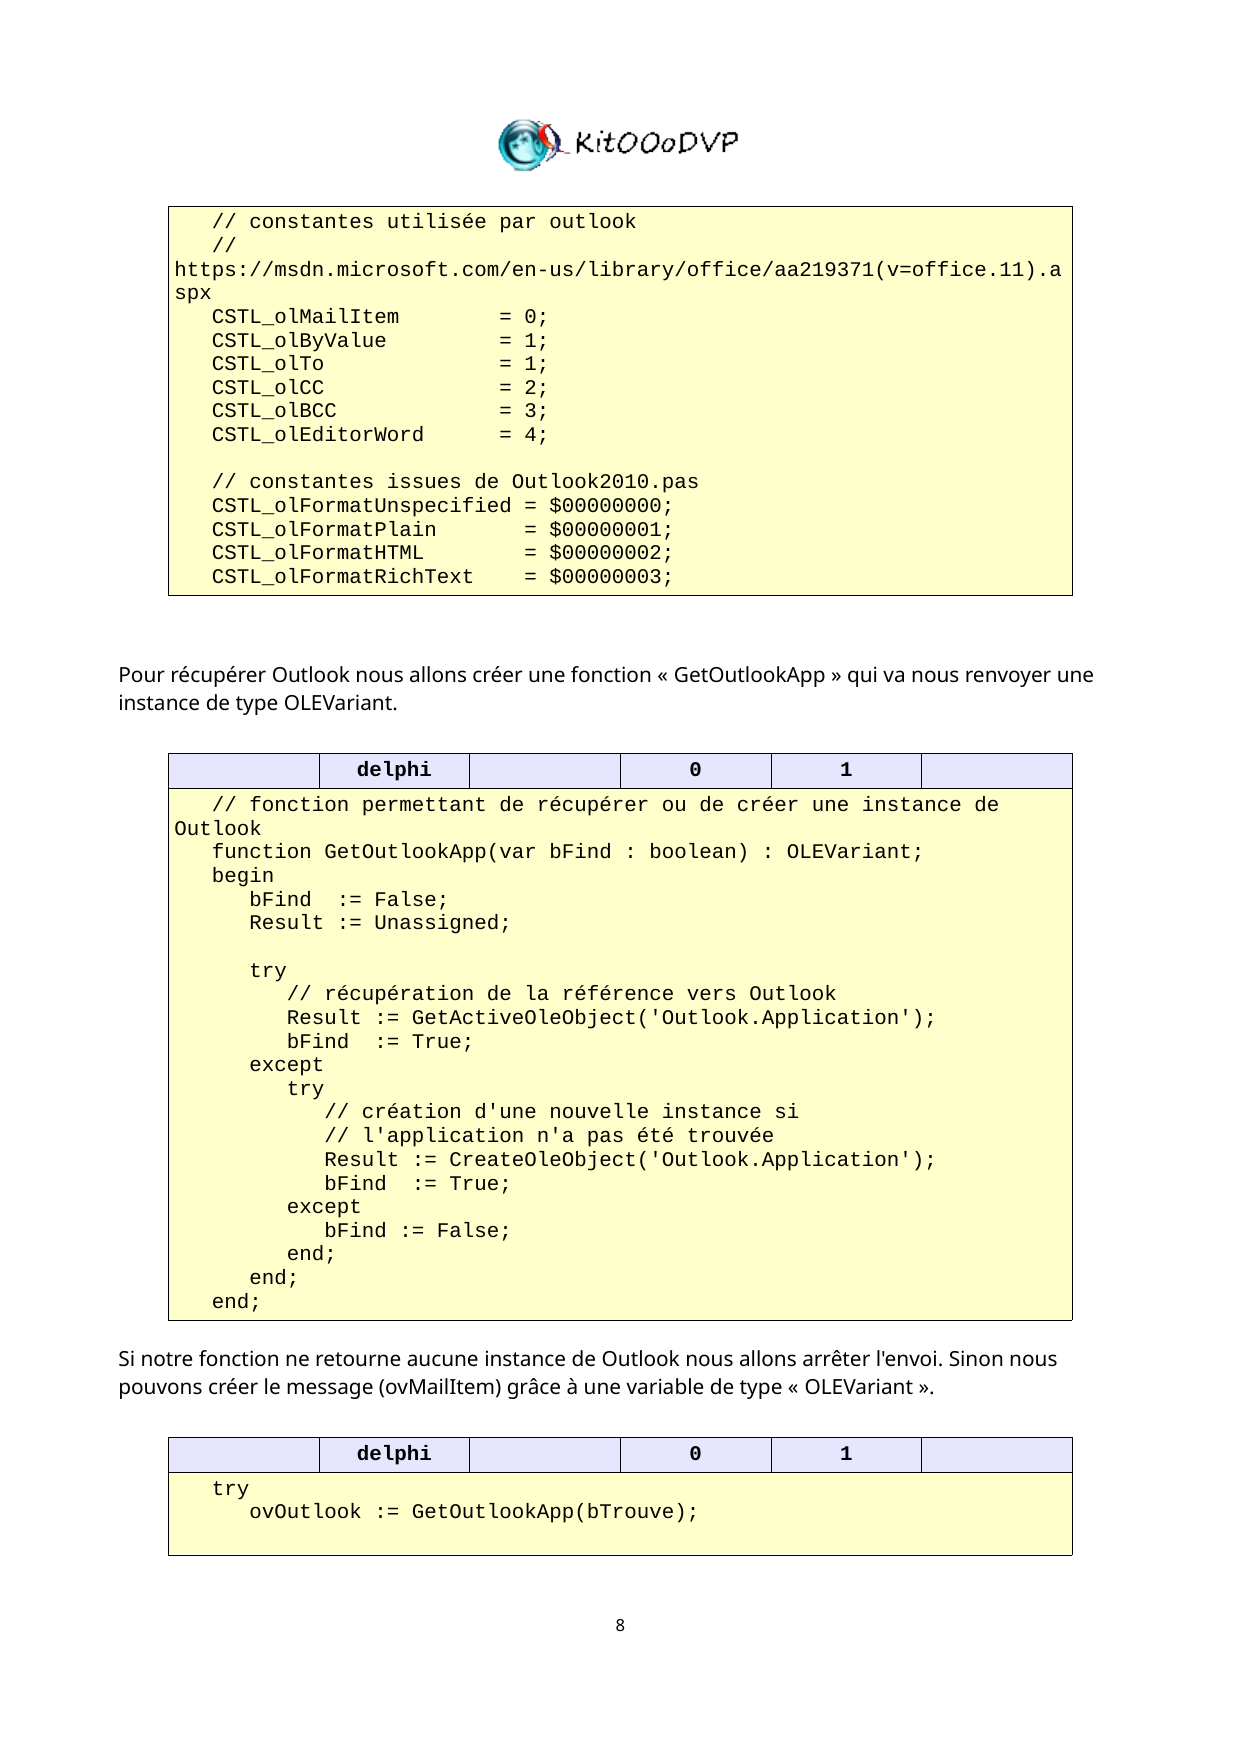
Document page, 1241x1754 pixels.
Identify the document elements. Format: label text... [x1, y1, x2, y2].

table_cell // constantes utilisée par outlook // https://msdn.microsoft.com/en-us/library/office/aa219371(v=office.11).aspx CSTL_olMailItem = 0; CSTL_olByValue = 1; CSTL_olTo = 1; CSTL_olCC = 2; CSTL_olBCC = 3; CSTL_olEditorWord = 4; // constantes issues de Outlook2010.pas CSTL_olFormatUnspecified = $00000000; CSTL_olFormatPlain = $00000001; CSTL_olFormatHTML = $00000002; CSTL_olFormatRichText = $00000003; [169, 207, 1072, 595]
table_header delphi [320, 754, 469, 788]
table_cell // fonction permettant de récupérer ou de créer une instance de Outlook function GetOutlookApp(var bFind : boolean) : OLEVariant; begin bFind := False; Result := Unassigned; try // récupération de la référence vers Outlook Result := GetActiveOleObject('Outlook.Application'); bFind := True; except try // création d'une nouvelle instance si // l'application n'a pas été trouvée Result := CreateOleObject('Outlook.Application'); bFind := True; except bFind := False; end; end; end; [169, 789, 1072, 1320]
table_header 0 [621, 754, 771, 788]
table_header [169, 754, 319, 788]
table_header [922, 754, 1072, 788]
table_header 0 [621, 1438, 771, 1472]
table_header 1 [772, 1438, 921, 1472]
table_header [922, 1438, 1072, 1472]
text Pour récupérer Outlook nous allons créer une fonction « GetOutlookApp » qui va nous renvoyer une instance de type OLEVariant. [118, 660, 1122, 717]
text Si notre fonction ne retourne aucune instance de Outlook nous allons arrêter l'envoi. Sinon nous pouvons créer le message (ovMailItem) grâce à une variable de type « OLEVariant ». [118, 1344, 1122, 1401]
table_header [169, 1438, 319, 1472]
table_header 1 [772, 754, 921, 788]
table_header [470, 1438, 620, 1472]
picture [497, 118, 743, 173]
table_header [470, 754, 620, 788]
table_header delphi [320, 1438, 469, 1472]
table_cell try ovOutlook := GetOutlookApp(bTrouve); [169, 1473, 1072, 1554]
